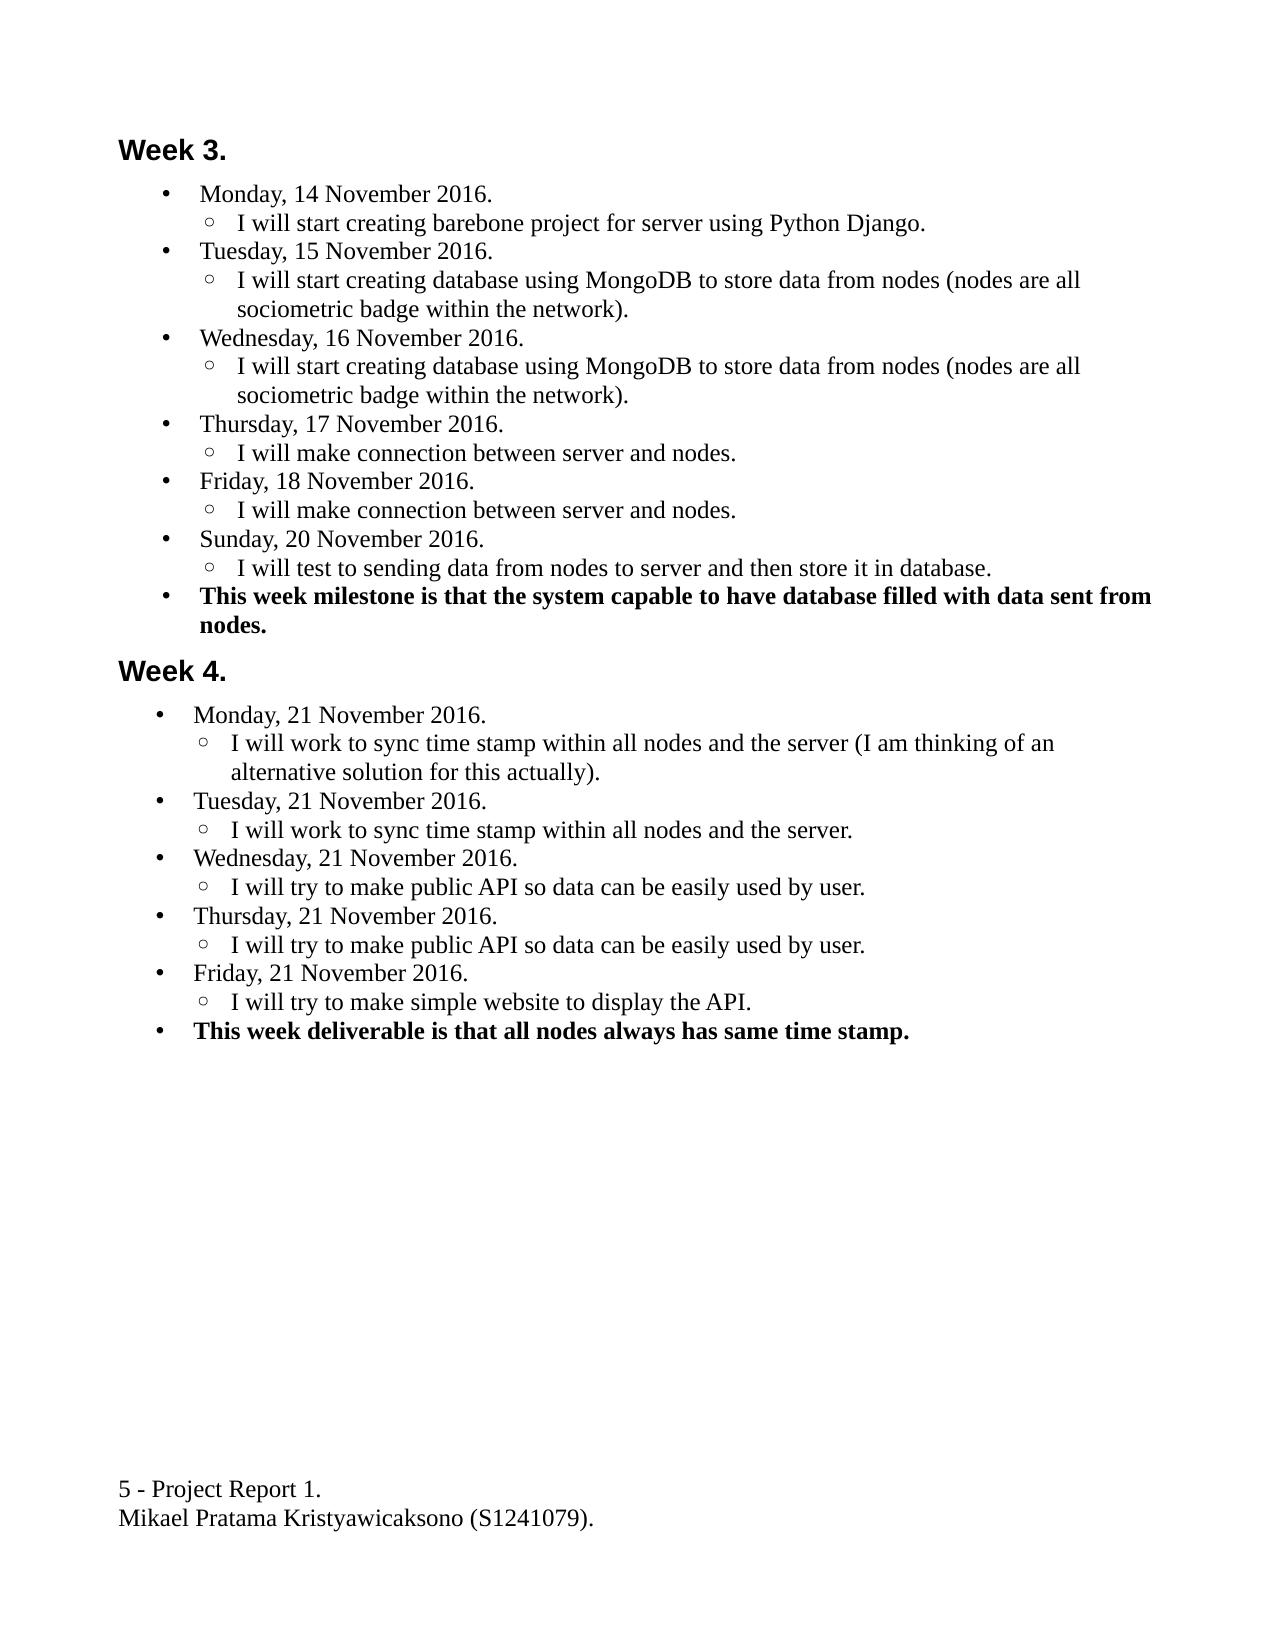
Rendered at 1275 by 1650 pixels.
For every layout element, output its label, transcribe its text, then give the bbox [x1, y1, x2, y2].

list I will start creating barebone project for server using Python Django. [199, 208, 1157, 236]
list Thursday, 21 November 2016. [156, 901, 1157, 930]
list Monday, 21 November 2016. [156, 700, 1157, 728]
list I will work to sync time stamp within all nodes and the server. [193, 815, 1157, 843]
list I will make connection between server and nodes. [199, 438, 1157, 466]
list I will make connection between server and nodes. [199, 495, 1157, 524]
list I will test to sending data from nodes to server and then store it in database. [199, 553, 1157, 581]
list Friday, 18 November 2016. [162, 466, 1157, 495]
list This week deliverable is that all nodes always has same time stamp. [156, 1016, 1157, 1045]
list Wednesday, 16 November 2016. [162, 323, 1157, 351]
list Wednesday, 21 November 2016. [156, 843, 1157, 872]
list I will start creating database using MongoDB to store data from nodes (nodes are all sociometric badge within the network). [199, 351, 1157, 409]
list Tuesday, 15 November 2016. [162, 236, 1157, 265]
list I will try to make public API so data can be easily used by user. [193, 872, 1157, 901]
list Monday, 14 November 2016. [162, 179, 1157, 208]
list I will work to sync time stamp within all nodes and the server (I am thinking of an alternative solution for this actually). [193, 728, 1157, 786]
list Sunday, 20 November 2016. [162, 524, 1157, 553]
list I will try to make public API so data can be easily used by user. [193, 930, 1157, 958]
list Friday, 21 November 2016. [156, 958, 1157, 987]
subtitle Week 3. [118, 133, 1157, 166]
subtitle Week 4. [118, 653, 1157, 687]
list Tuesday, 21 November 2016. [156, 786, 1157, 815]
list Thursday, 17 November 2016. [162, 409, 1157, 438]
list This week milestone is that the system capable to have database filled with data sent from nodes. [162, 581, 1157, 639]
list I will start creating database using MongoDB to store data from nodes (nodes are all sociometric badge within the network). [199, 265, 1157, 323]
list I will try to make simple website to display the API. [193, 987, 1157, 1016]
